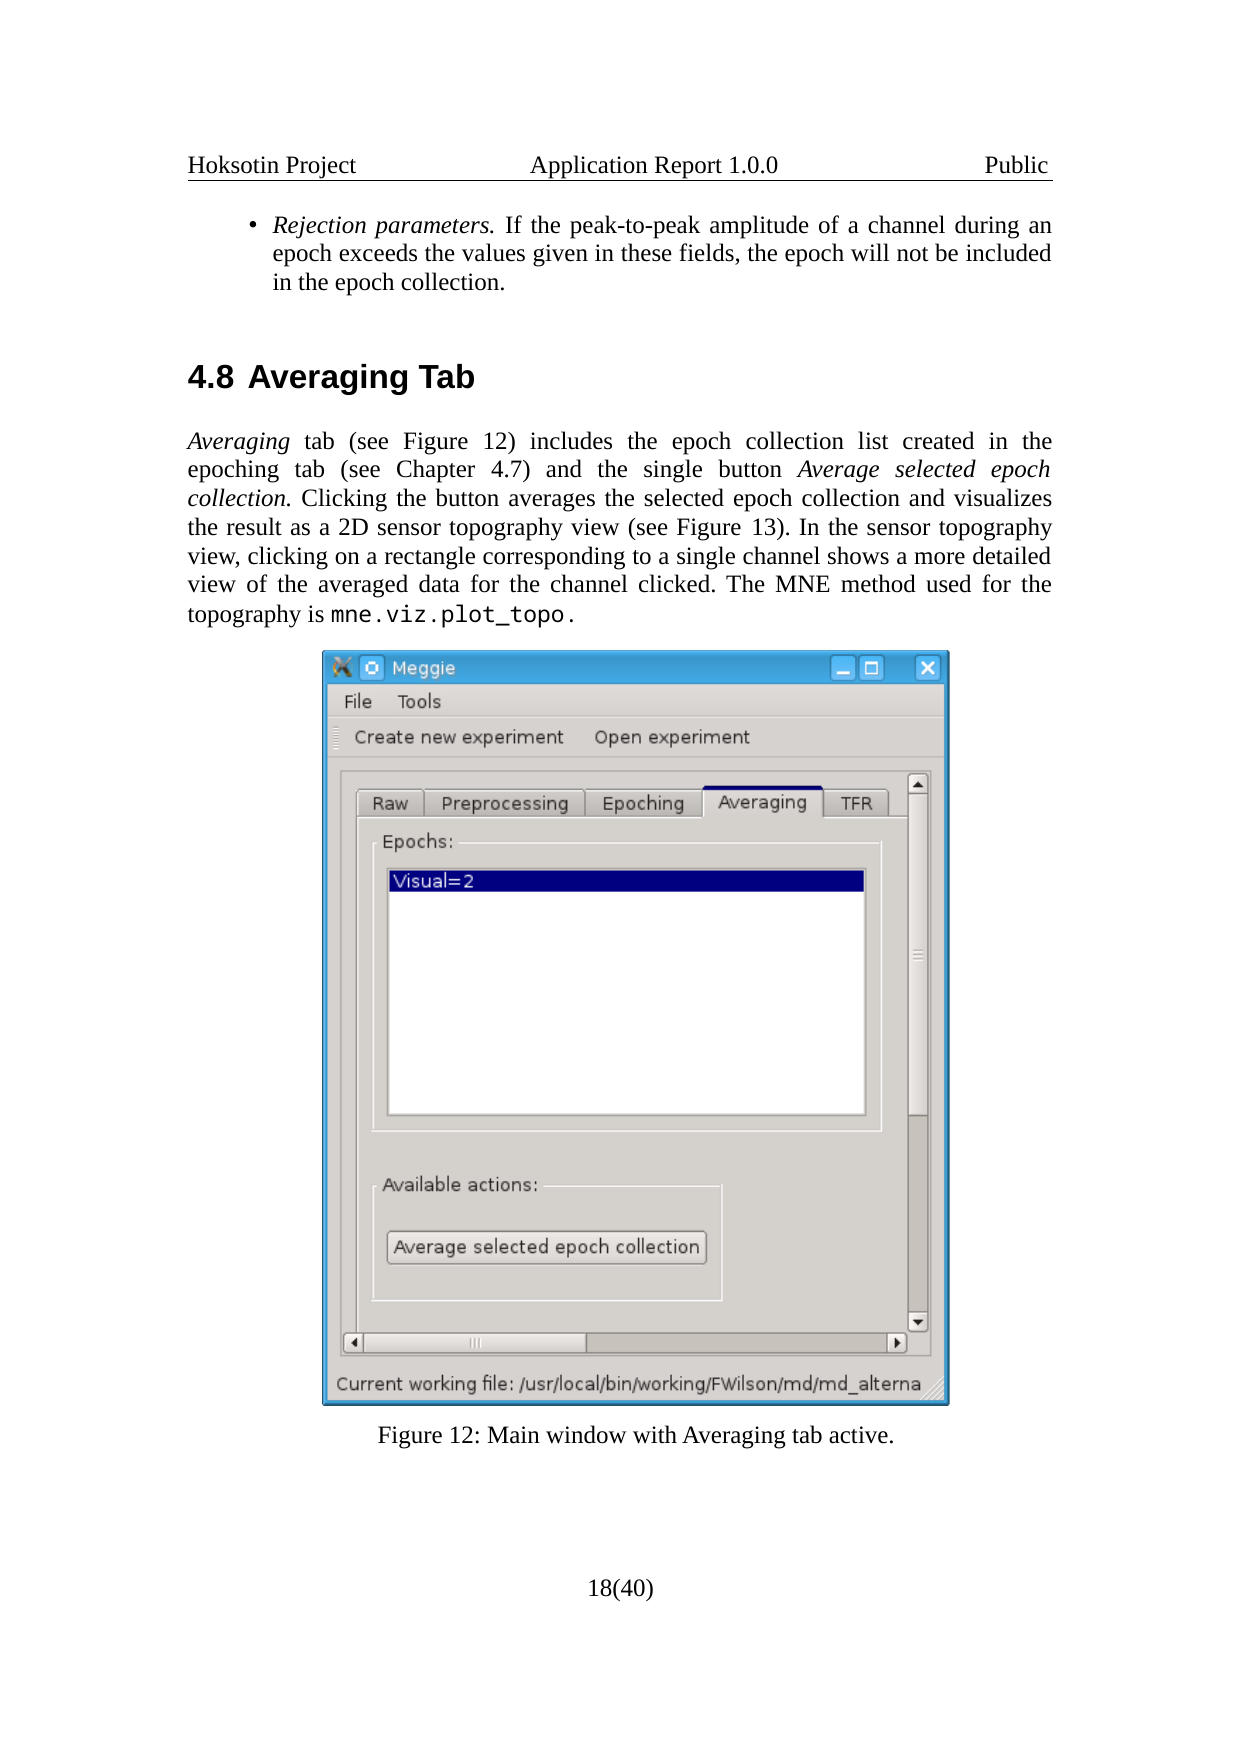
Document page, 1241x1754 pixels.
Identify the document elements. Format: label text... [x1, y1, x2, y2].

text Averaging tab (see Figure 12) includes the epoch collection list created in the epoching tab (see Chapter 4.7) and the single button Average selected epoch collection. Clicking the button averages the selected epoch collection and visualizes the result as a 2D sensor topography view (see Figure 13). In the sensor topography view, clicking on a rectangle corresponding to a single channel shows a more detailed view of the averaged data for the channel clicked. The MNE method used for the topography is mne.viz.plot_topo. [187, 426, 1053, 629]
list Rejection parameters. If the peak-to-peak amplitude of a channel during an epoch exceeds the values given in these fields, the epoch will not be included in the epoch collection. [249, 210, 1053, 296]
subtitle Averaging Tab [178, 357, 1053, 396]
text Figure 12: Main window with Averaging tab active. [322, 1406, 950, 1449]
picture [322, 650, 950, 1406]
